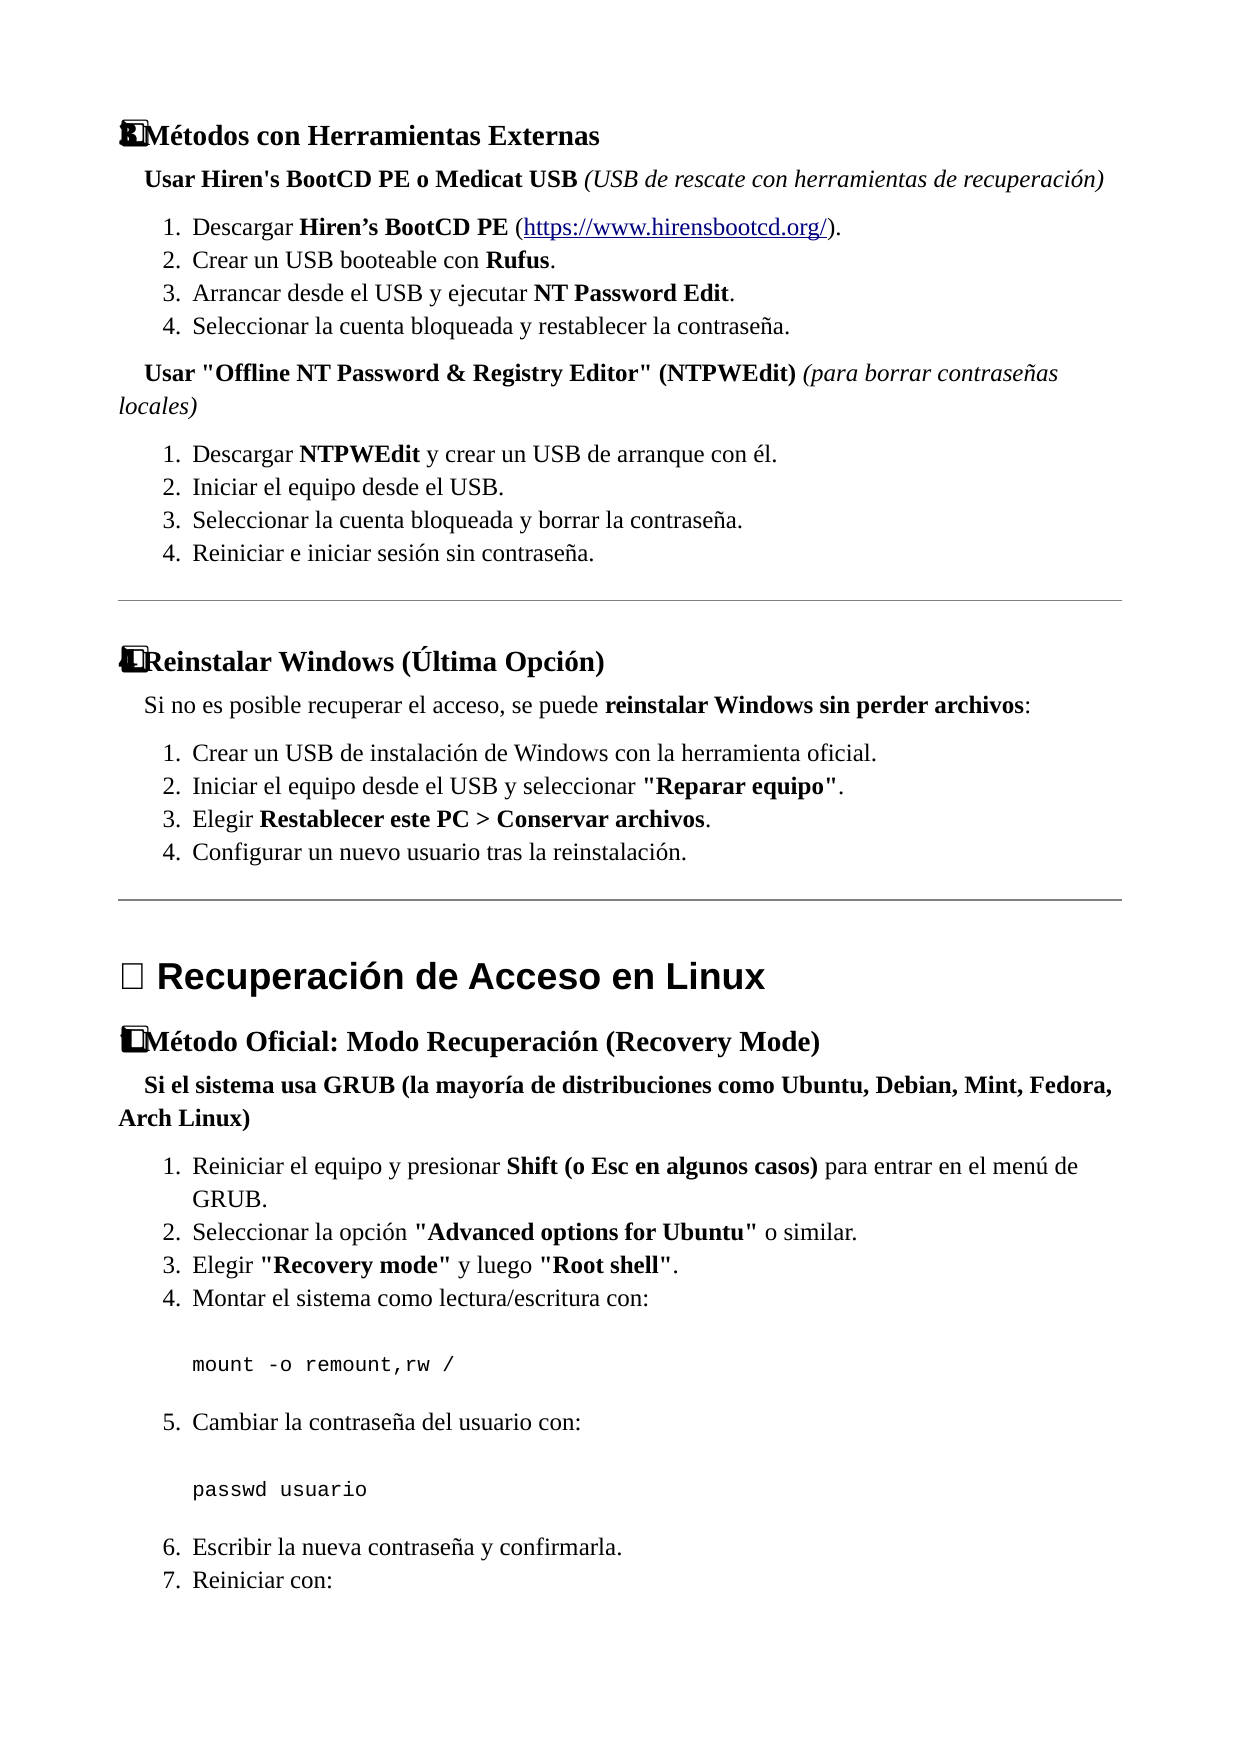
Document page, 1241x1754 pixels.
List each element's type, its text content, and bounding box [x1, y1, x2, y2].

list Elegir "Recovery mode" y luego "Root shell". [162, 1250, 1122, 1279]
list Arrancar desde el USB y ejecutar NT Password Edit. [162, 278, 1122, 307]
list passwd usuario [162, 1479, 1122, 1502]
text 🔲 Usar "Offline NT Password & Registry Editor" (NTPWEdit) (para borrar contraseñas locales) [118, 358, 1122, 420]
list Crear un USB booteable con Rufus. [162, 245, 1122, 273]
list Descargar NTPWEdit y crear un USB de arranque con él. [162, 439, 1122, 468]
text 🔲 Usar Hiren's BootCD PE o Medicat USB (USB de rescate con herramientas de recuperación) [118, 164, 1122, 193]
list Montar el sistema como lectura/escritura con: [162, 1283, 1122, 1312]
list Reiniciar el equipo y presionar Shift (o Esc en algunos casos) para entrar en el menú de GRUB. [162, 1151, 1122, 1213]
list mount -o remount,rw / [162, 1354, 1122, 1378]
subtitle 3️⃣ Métodos con Herramientas Externas [118, 118, 1122, 152]
subtitle 4️⃣ Reinstalar Windows (Última Opción) [118, 644, 1122, 678]
list Reiniciar e iniciar sesión sin contraseña. [162, 538, 1122, 567]
list Escribir la nueva contraseña y confirmarla. [162, 1532, 1122, 1561]
list Configurar un nuevo usuario tras la reinstalación. [162, 837, 1122, 866]
list Iniciar el equipo desde el USB y seleccionar "Reparar equipo". [162, 771, 1122, 800]
list Seleccionar la cuenta bloqueada y borrar la contraseña. [162, 505, 1122, 534]
list Descargar Hiren’s BootCD PE (https://www.hirensbootcd.org/). [162, 212, 1122, 241]
list Reiniciar con: [162, 1565, 1122, 1594]
list Seleccionar la cuenta bloqueada y restablecer la contraseña. [162, 311, 1122, 339]
subtitle 1️⃣ Método Oficial: Modo Recuperación (Recovery Mode) [118, 1024, 1122, 1058]
list Seleccionar la opción "Advanced options for Ubuntu" o similar. [162, 1217, 1122, 1246]
text 🔲 Si el sistema usa GRUB (la mayoría de distribuciones como Ubuntu, Debian, Mint, Fedora, Arch Linux) [118, 1070, 1122, 1132]
list Crear un USB de instalación de Windows con la herramienta oficial. [162, 738, 1122, 767]
text 🔲 Si no es posible recuperar el acceso, se puede reinstalar Windows sin perder archivos: [118, 691, 1122, 719]
list Elegir Restablecer este PC > Conservar archivos. [162, 804, 1122, 833]
list Iniciar el equipo desde el USB. [162, 472, 1122, 501]
list Cambiar la contraseña del usuario con: [162, 1407, 1122, 1436]
subtitle ✅ Recuperación de Acceso en Linux [118, 954, 1122, 997]
